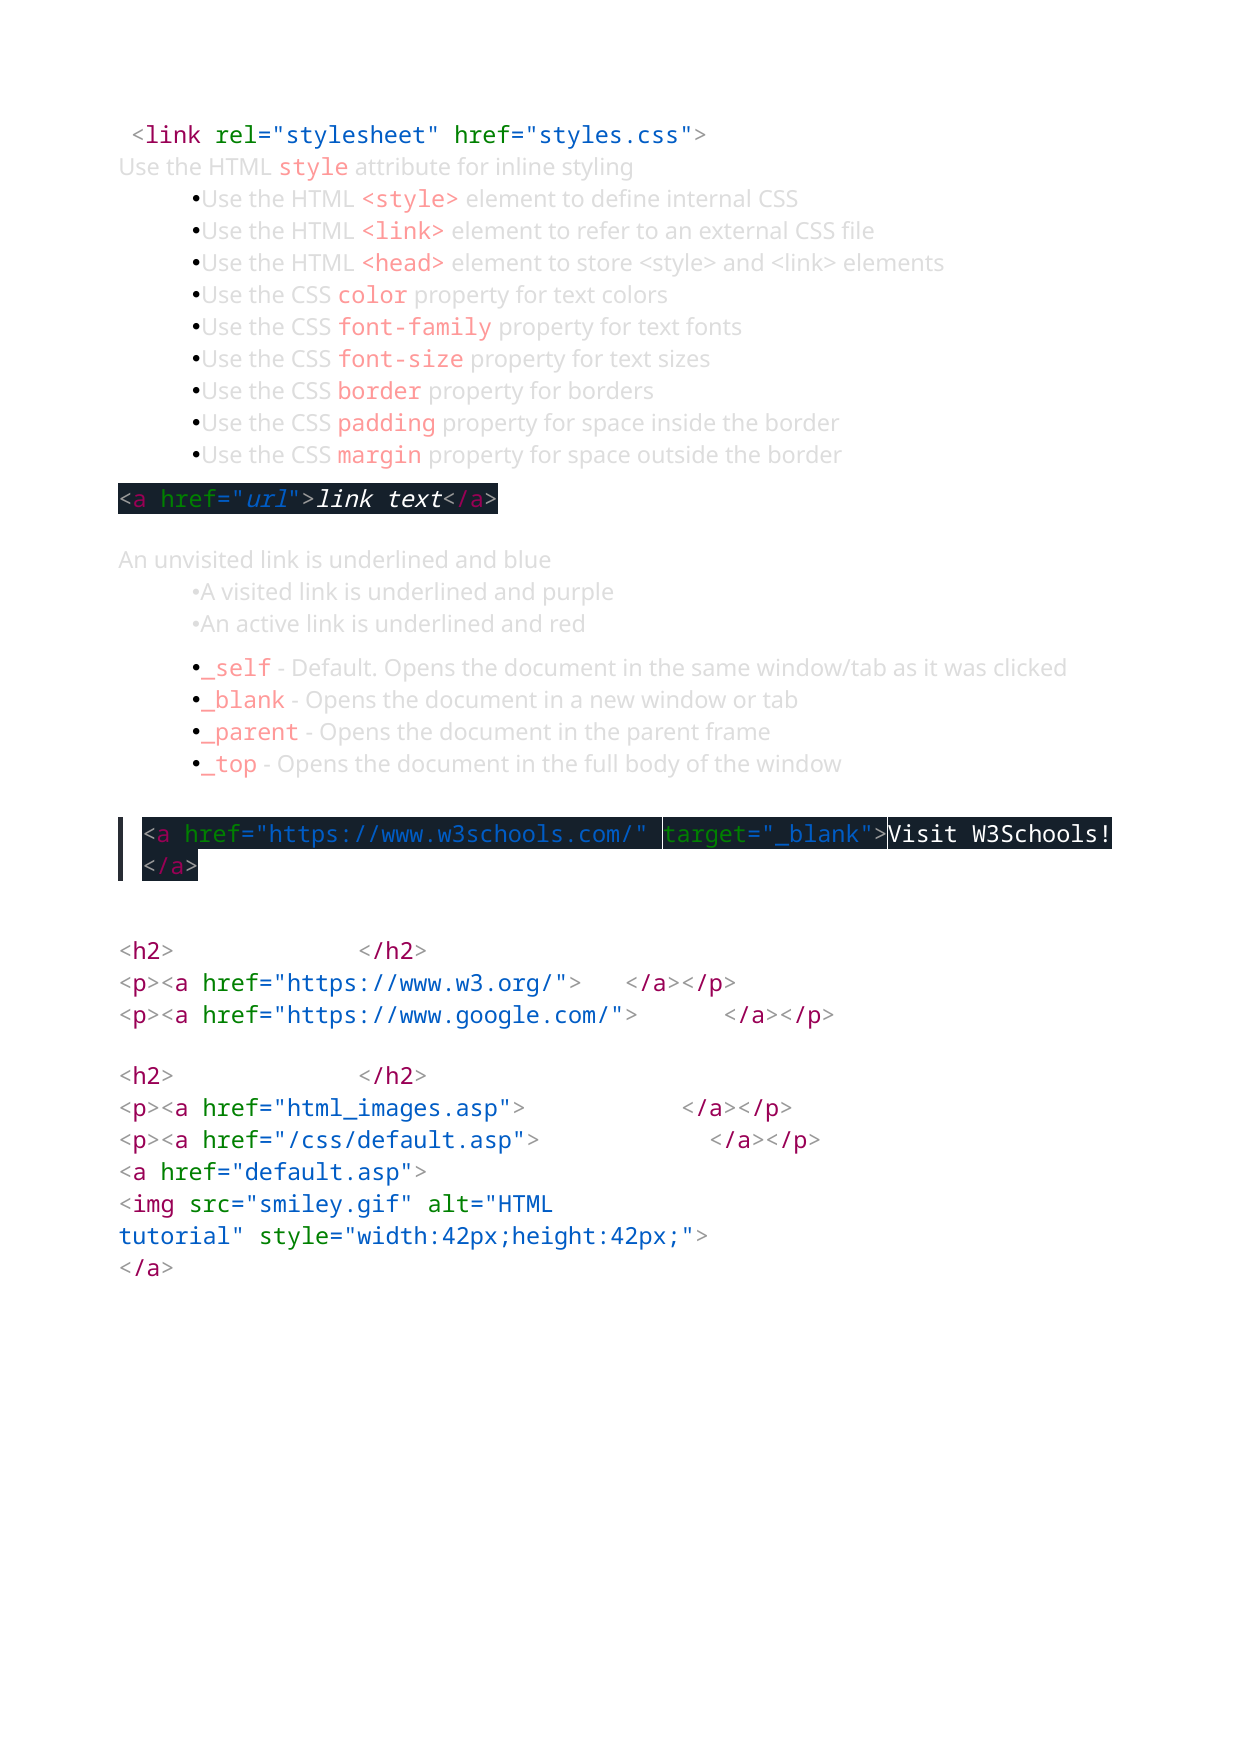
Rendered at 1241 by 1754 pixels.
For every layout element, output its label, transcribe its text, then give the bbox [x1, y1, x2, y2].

list Use the HTML <style> element to define internal CSS [118, 182, 1122, 214]
text <link rel="stylesheet" href="styles.css"> Use the HTML style attribute for inline styling [118, 118, 1122, 182]
list Use the CSS color property for text colors [118, 278, 1122, 310]
list Use the CSS margin property for space outside the border [118, 438, 1122, 470]
list Use the CSS padding property for space inside the border [118, 406, 1122, 438]
list _self - Default. Opens the document in the same window/tab as it was clicked [118, 652, 1122, 683]
text <a href="url">link text</a> [118, 482, 1122, 514]
text <h2>Absolute URLs</h2> <p><a href="https://www.w3.org/">W3C</a></p> <p><a href="https://www.google.com/">Google</a></p> <h2>Relative URLs</h2> <p><a href="html_images.asp">HTML Images</a></p> <p><a href="/css/default.asp">CSS Tutorial</a></p> <a href="default.asp"> <img src="smiley.gif" alt="HTML tutorial" style="width:42px;height:42px;"> </a> [118, 906, 1122, 1283]
list _blank - Opens the document in a new window or tab [118, 683, 1122, 716]
list _top - Opens the document in the full body of the window [118, 747, 1122, 779]
text An unvisited link is underlined and blue [118, 514, 1122, 575]
list An active link is underlined and red [118, 607, 1122, 639]
list Use the HTML <head> element to store <style> and <link> elements [118, 246, 1122, 278]
text <a href="https://www.w3schools.com/" target="_blank">Visit W3Schools!</a> [123, 817, 1122, 881]
list A visited link is underlined and purple [118, 575, 1122, 607]
list Use the HTML <link> element to refer to an external CSS file [118, 214, 1122, 246]
list Use the CSS font-size property for text sizes [118, 342, 1122, 374]
list _parent - Opens the document in the parent frame [118, 716, 1122, 747]
list Use the CSS border property for borders [118, 374, 1122, 406]
list Use the CSS font-family property for text fonts [118, 310, 1122, 342]
